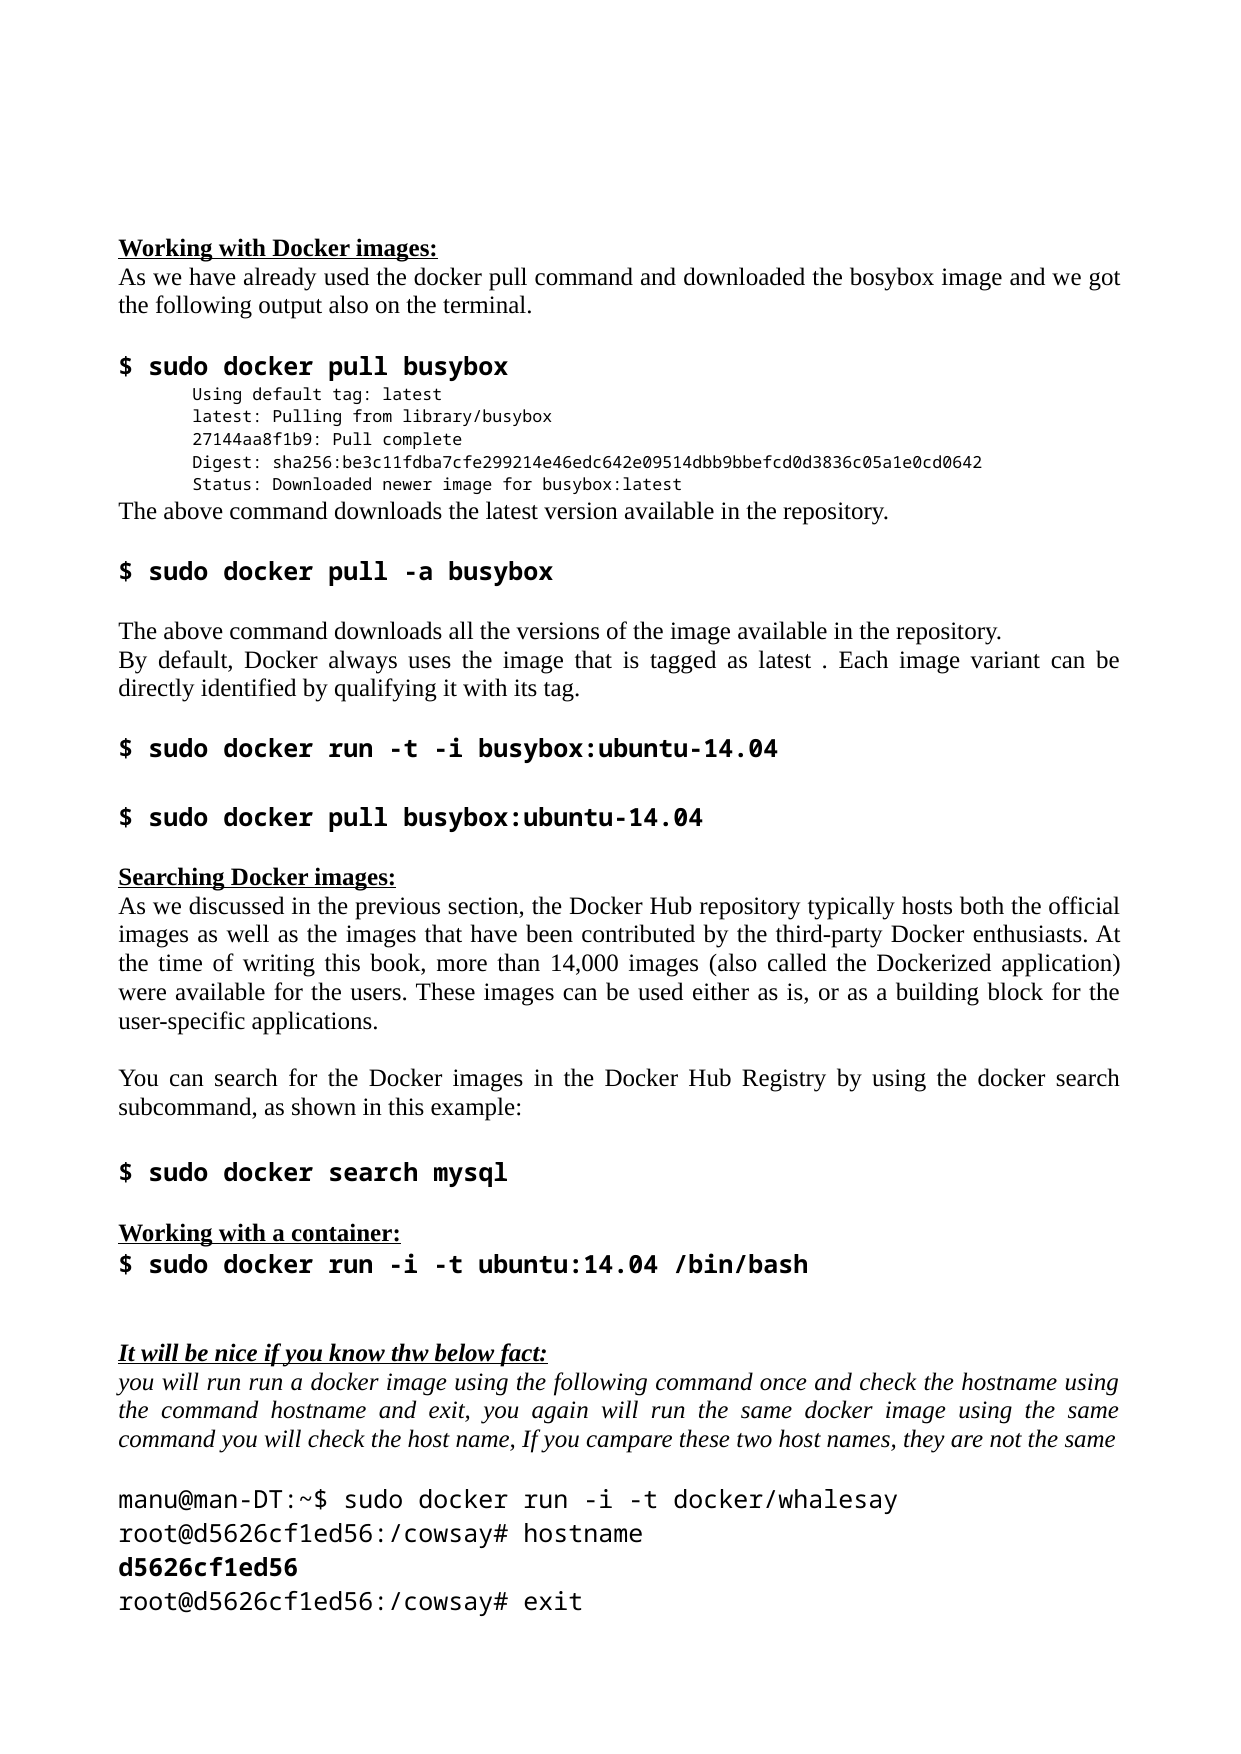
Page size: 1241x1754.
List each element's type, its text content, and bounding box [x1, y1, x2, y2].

text $ sudo docker search mysql [118, 1155, 1122, 1189]
text Using default tag: latest [118, 382, 1122, 405]
text The above command downloads all the versions of the image available in the repository. [118, 616, 1122, 645]
text $ sudo docker run -t -i busybox:ubuntu-14.04 [118, 731, 1122, 765]
text root@d5626cf1ed56:/cowsay# hostname [118, 1516, 1122, 1550]
text As we have already used the docker pull command and downloaded the bosybox image and we got the following output also on the terminal. [118, 262, 1122, 319]
text Working with a container: [118, 1218, 1122, 1246]
text Digest: sha256:be3c11fdba7cfe299214e46edc642e09514dbb9bbefcd0d3836c05a1e0cd0642 [118, 450, 1122, 473]
text Status: Downloaded newer image for busybox:latest [118, 473, 1122, 496]
text manu@man-DT:~$ sudo docker run -i -t docker/whalesay [118, 1482, 1122, 1516]
text 27144aa8f1b9: Pull complete [118, 428, 1122, 450]
text $ sudo docker pull busybox:ubuntu-14.04 [118, 799, 1122, 833]
text Searching Docker images: [118, 862, 1122, 891]
text Working with Docker images: [118, 233, 1122, 262]
text By default, Docker always uses the image that is tagged as latest . Each image variant can be directly identified by qualifying it with its tag. [118, 645, 1122, 702]
text latest: Pulling from library/busybox [118, 405, 1122, 428]
text $ sudo docker pull -a busybox [118, 553, 1122, 587]
text $ sudo docker pull busybox [118, 348, 1122, 382]
text $ sudo docker run -i -t ubuntu:14.04 /bin/bash [118, 1246, 1122, 1280]
text d5626cf1ed56 [118, 1550, 1122, 1584]
text You can search for the Docker images in the Docker Hub Registry by using the docker search subcommand, as shown in this example: [118, 1063, 1122, 1121]
text root@d5626cf1ed56:/cowsay# exit [118, 1584, 1122, 1618]
text As we discussed in the previous section, the Docker Hub repository typically hosts both the official images as well as the images that have been contributed by the third-party Docker enthusiasts. At the time of writing this book, more than 14,000 images (also called the Dockerized application) were available for the users. These images can be used either as is, or as a building block for the user-specific applications. [118, 891, 1122, 1034]
text you will run run a docker image using the following command once and check the hostname using the command hostname and exit, you again will run the same docker image using the same command you will check the host name, If you campare these two host names, they are not the same [118, 1367, 1122, 1453]
text The above command downloads the latest version available in the repository. [118, 496, 1122, 524]
text It will be nice if you know thw below fact: [118, 1338, 1122, 1367]
